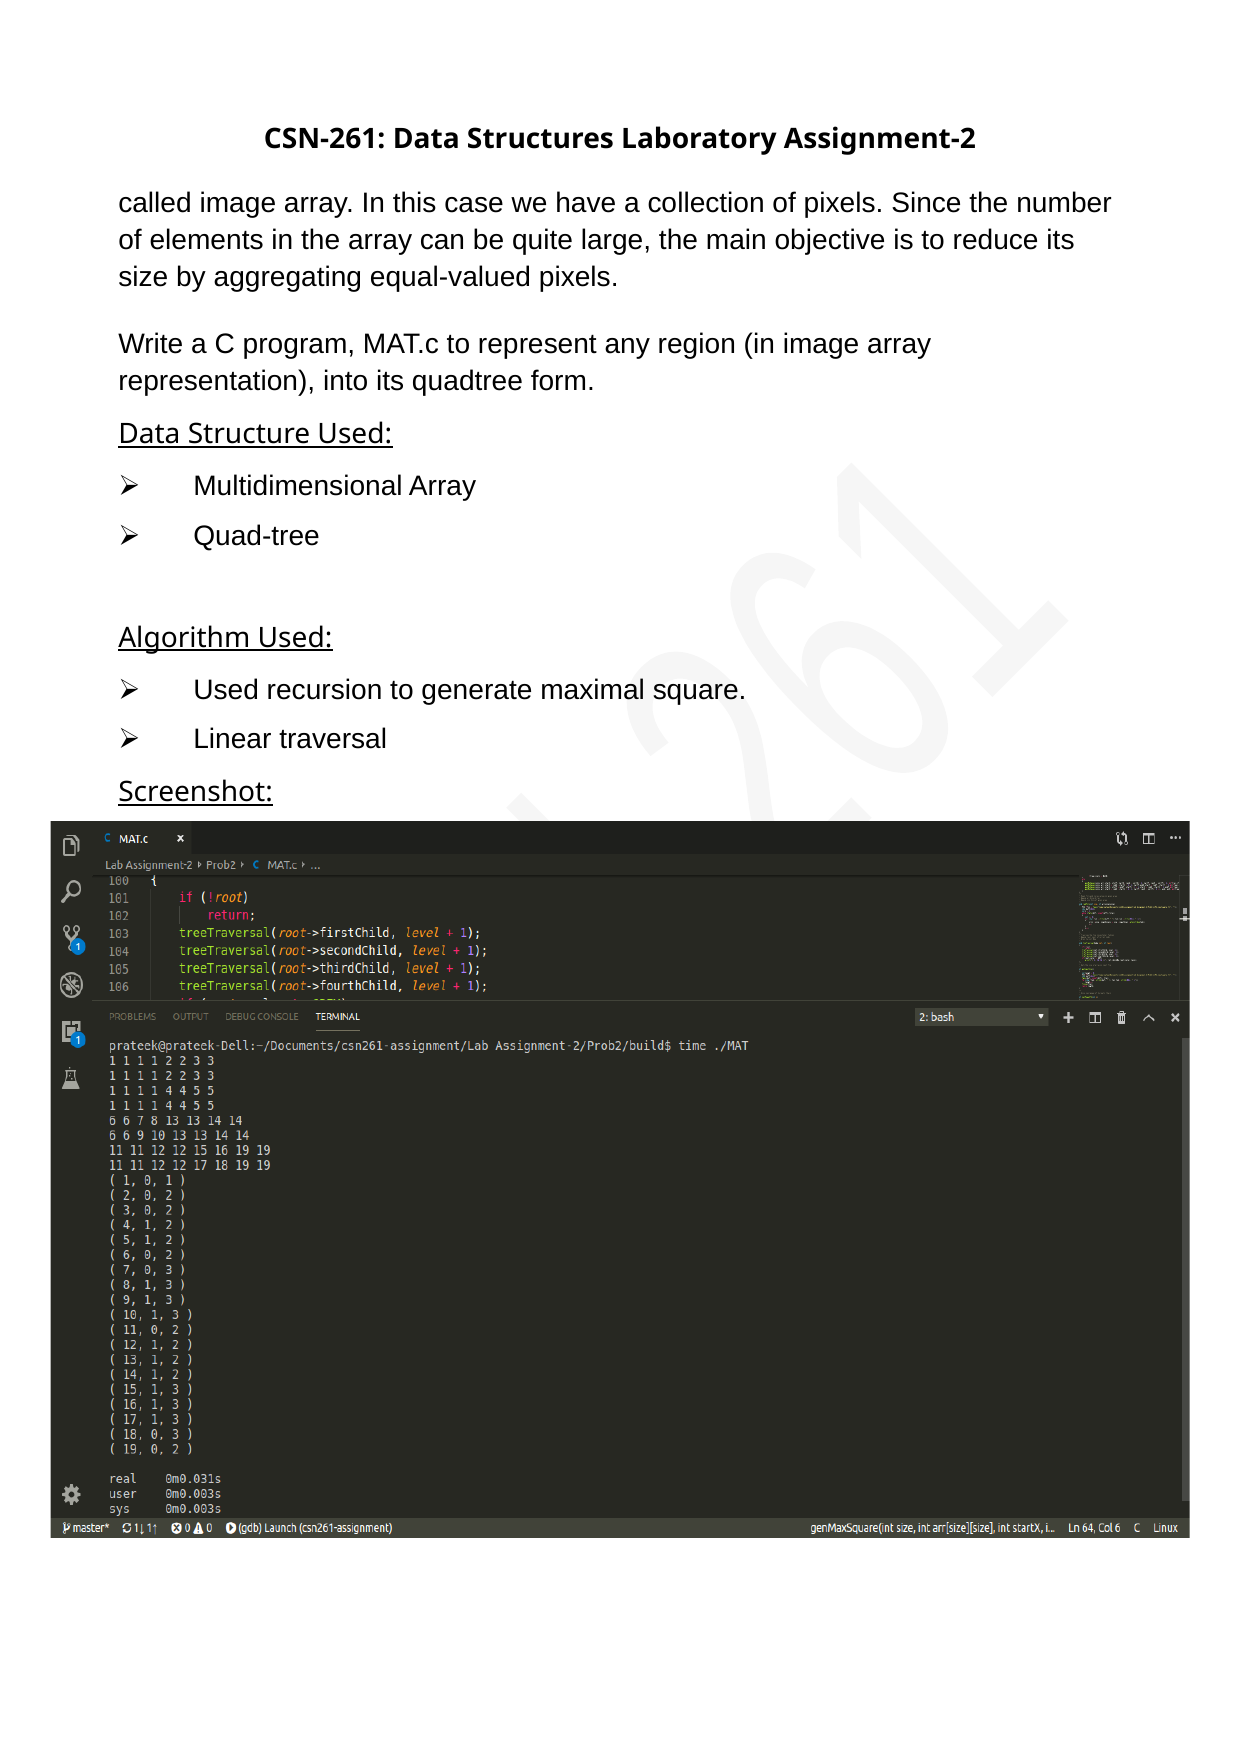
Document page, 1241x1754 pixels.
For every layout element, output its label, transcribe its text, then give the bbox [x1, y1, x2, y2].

list Linear traversal [118, 722, 648, 755]
list Quad-tree [118, 519, 852, 551]
list Used recursion to generate maximal square. [926, 673, 1122, 706]
text Screenshot: [118, 771, 749, 810]
text Data Structure Used: [118, 413, 1122, 452]
list Used recursion to generate maximal square. [653, 679, 722, 706]
text Write a C program, MAT.c to represent any region (in image array representation), into its quadtree form. [118, 327, 1122, 397]
list [859, 469, 1122, 502]
list Multidimensional Array [118, 469, 843, 502]
list [758, 722, 852, 755]
text [1036, 617, 1122, 655]
list Used recursion to generate maximal square. [724, 673, 794, 706]
text [768, 771, 1122, 810]
list Used recursion to generate maximal square. [118, 673, 635, 706]
list [860, 519, 907, 551]
list [848, 722, 922, 747]
picture [50, 821, 1190, 1538]
text called image array. In this case we have a collection of pixels. Since the number of elements in the array can be quite large, the main objective is to reduce its size by aggregating equal-valued pixels. [118, 186, 1122, 293]
text [758, 617, 1002, 655]
list [654, 722, 742, 755]
list [940, 722, 1122, 755]
text Algorithm Used: [118, 617, 752, 655]
list [909, 519, 1122, 551]
list Used recursion to generate maximal square. [820, 673, 918, 706]
